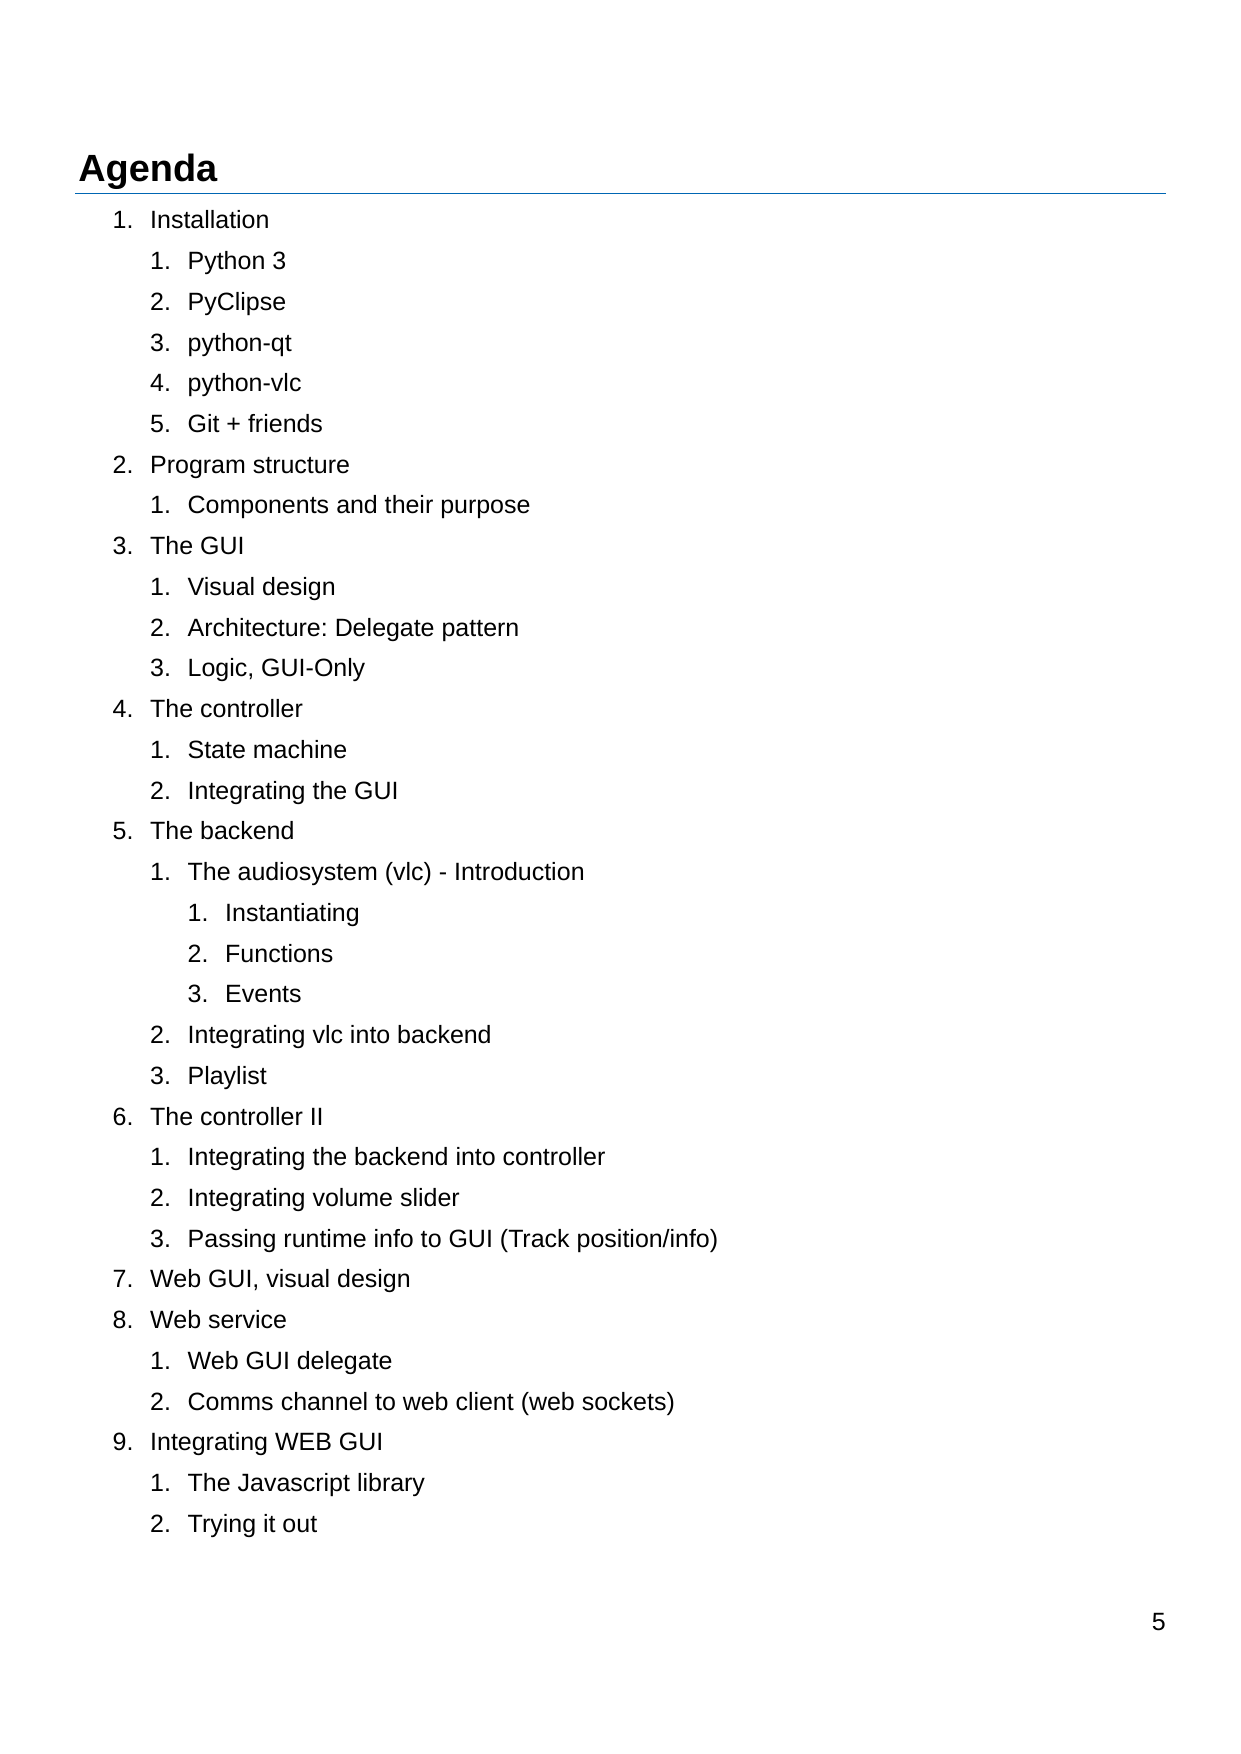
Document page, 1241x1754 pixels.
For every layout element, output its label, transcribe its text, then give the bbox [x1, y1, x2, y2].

list The Javascript library [150, 1468, 1166, 1497]
list Integrating vlc into backend [150, 1020, 1166, 1049]
list Visual design [150, 572, 1166, 601]
list Playlist [150, 1061, 1166, 1089]
list Git + friends [150, 409, 1166, 438]
list The GUI [112, 531, 1166, 560]
list Architecture: Delegate pattern [150, 613, 1166, 641]
list Integrating the backend into controller [150, 1142, 1166, 1171]
list Integrating WEB GUI [112, 1427, 1166, 1456]
list The backend [112, 816, 1166, 845]
list Web GUI, visual design [112, 1264, 1166, 1293]
list Integrating the GUI [150, 776, 1166, 804]
list The audiosystem (vlc) - Introduction [150, 857, 1166, 886]
subtitle Agenda [75, 143, 1166, 193]
list python-qt [150, 328, 1166, 356]
list Program structure [112, 450, 1166, 478]
list Installation [112, 205, 1166, 234]
list Components and their purpose [150, 491, 1166, 519]
list Instantiating [187, 898, 1166, 927]
list The controller II [112, 1101, 1166, 1130]
list python-vlc [150, 368, 1166, 397]
list Events [187, 979, 1166, 1008]
list Python 3 [150, 246, 1166, 275]
list PyClipse [150, 287, 1166, 316]
list Logic, GUI-Only [150, 653, 1166, 682]
list The controller [112, 694, 1166, 723]
list Functions [187, 938, 1166, 967]
list Web service [112, 1305, 1166, 1334]
list State machine [150, 735, 1166, 764]
list Integrating volume slider [150, 1183, 1166, 1212]
list Web GUI delegate [150, 1346, 1166, 1374]
list Comms channel to web client (web sockets) [150, 1387, 1166, 1415]
list Passing runtime info to GUI (Track position/info) [150, 1224, 1166, 1252]
list Trying it out [150, 1509, 1166, 1537]
